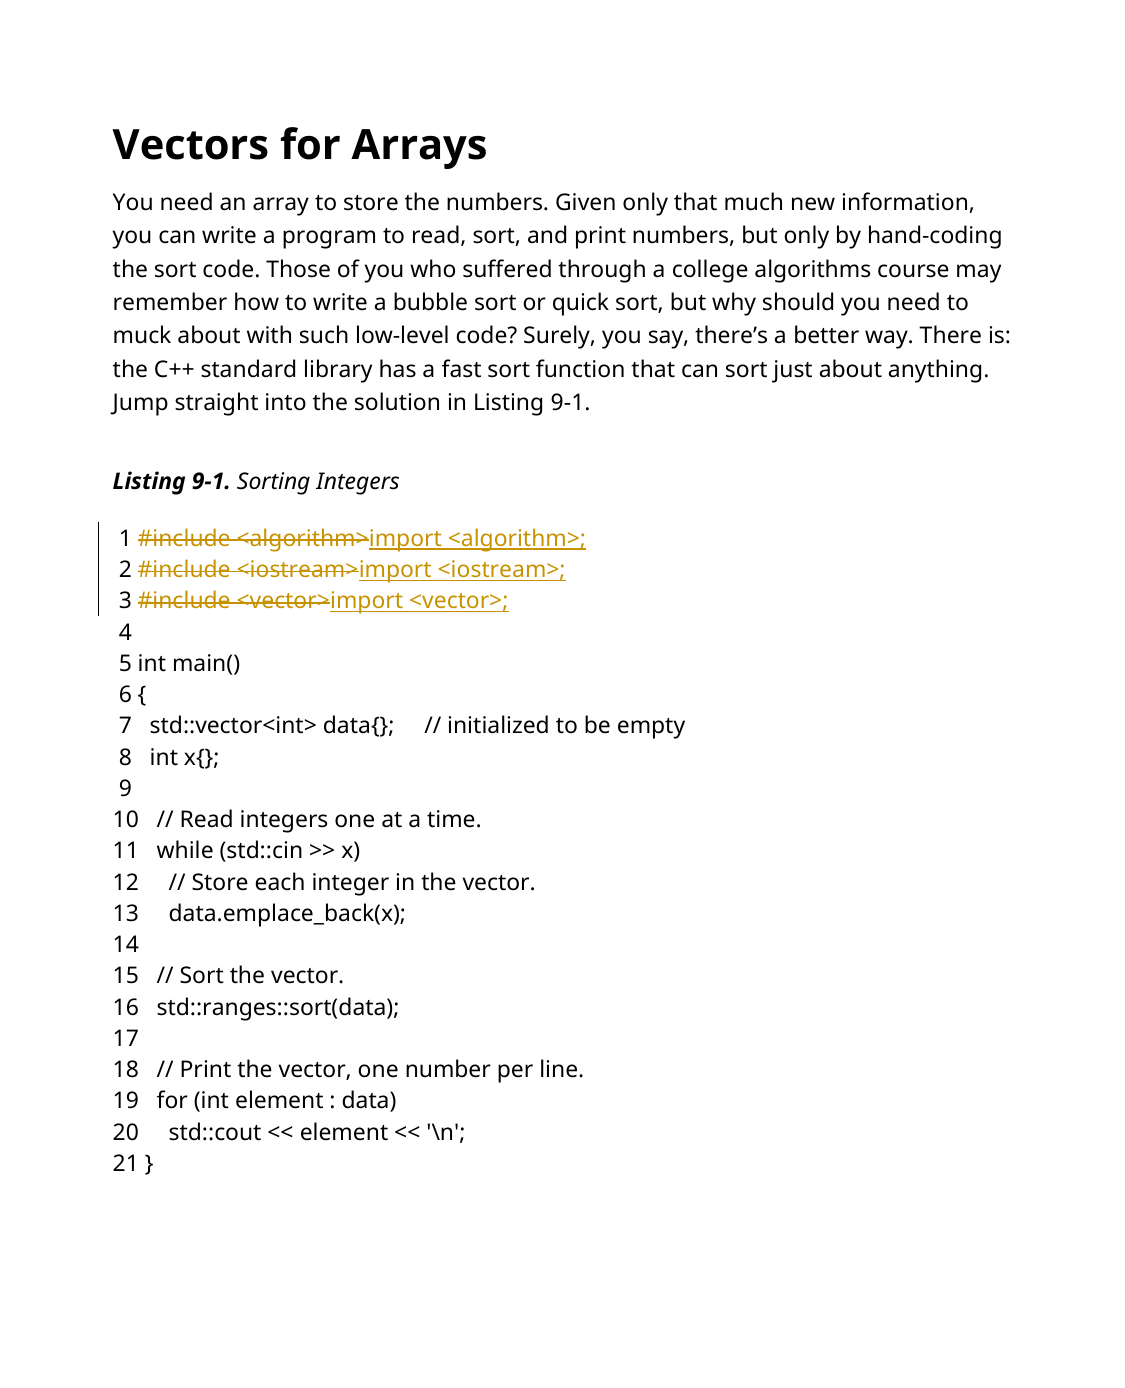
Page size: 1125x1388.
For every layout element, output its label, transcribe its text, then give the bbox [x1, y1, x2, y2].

text 7 std::vector<int> data{}; // initialized to be empty [112, 709, 1012, 741]
text 21 } [112, 1147, 1012, 1178]
text 16 std::ranges::sort(data); [112, 991, 1012, 1022]
text 15 // Sort the vector. [112, 959, 1012, 991]
text Listing 9-1. Sorting Integers [112, 465, 1012, 496]
text 19 for (int element : data) [112, 1084, 1012, 1116]
text 5 int main() [112, 647, 1012, 678]
text 3 import <vector>; [112, 584, 1012, 616]
text 10 // Read integers one at a time. [112, 803, 1012, 834]
subtitle Vectors for Arrays [112, 115, 1012, 171]
text 12 // Store each integer in the vector. [112, 866, 1012, 897]
text 13 data.emplace_back(x); [112, 897, 1012, 928]
text 18 // Print the vector, one number per line. [112, 1053, 1012, 1084]
text 20 std::cout << element << '\n'; [112, 1116, 1012, 1147]
text 1 import <algorithm>; [112, 522, 1012, 553]
text 14 [112, 928, 1012, 959]
text 4 [112, 616, 1012, 647]
text 11 while (std::cin >> x) [112, 834, 1012, 866]
text 17 [112, 1022, 1012, 1053]
text 2 import <iostream>; [112, 553, 1012, 584]
text You need an array to store the numbers. Given only that much new information, you can write a program to read, sort, and print numbers, but only by hand-coding the sort code. Those of you who suffered through a college algorithms course may remember how to write a bubble sort or quick sort, but why should you need to muck about with such low-level code? Surely, you say, there’s a better way. There is: the C++ standard library has a fast sort function that can sort just about anything. Jump straight into the solution in Listing 9-1. [112, 184, 1012, 417]
text 6 { [112, 678, 1012, 709]
text 8 int x{}; [112, 741, 1012, 772]
text 9 [112, 772, 1012, 803]
